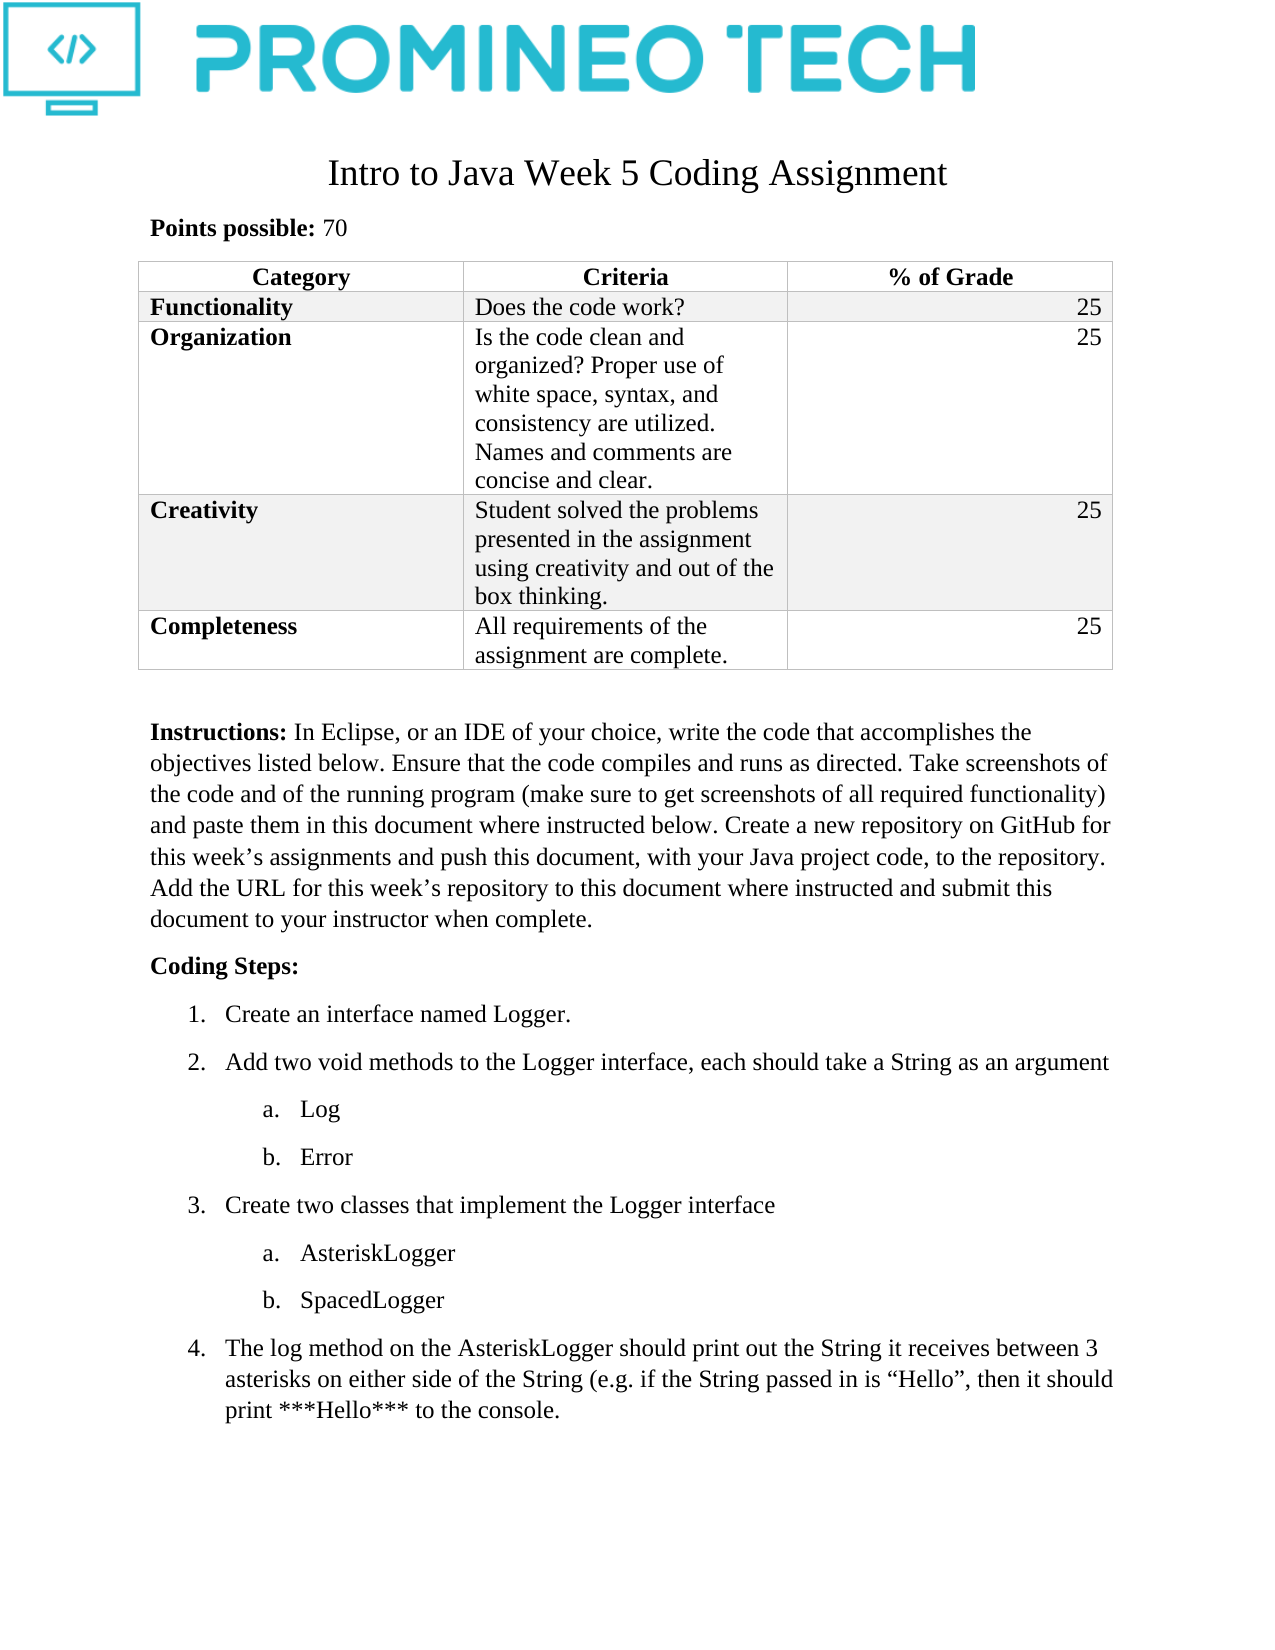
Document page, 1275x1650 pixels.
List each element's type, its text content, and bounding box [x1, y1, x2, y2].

table_cell All requirements of the assignment are complete. [464, 611, 787, 669]
list Add two void methods to the Logger interface, each should take a String as an argument [187, 1047, 1125, 1076]
list Error [262, 1142, 1125, 1171]
table_cell 25 [788, 611, 1112, 669]
table_cell Is the code clean and organized? Proper use of white space, syntax, and consistency are utilized. Names and comments are concise and clear. [464, 322, 787, 494]
list Create an interface named Logger. [187, 999, 1125, 1028]
text Intro to Java Week 5 Coding Assignment [150, 150, 1125, 193]
table_cell Student solved the problems presented in the assignment using creativity and out of the box thinking. [464, 495, 787, 610]
table_cell Organization [139, 322, 463, 494]
table_cell 25 [788, 322, 1112, 494]
list Create two classes that implement the Logger interface [187, 1190, 1125, 1219]
table_header % of Grade [788, 262, 1112, 291]
table_cell Functionality [139, 292, 463, 321]
text Points possible: 70 [150, 213, 1125, 242]
table_header Criteria [464, 262, 787, 291]
table_cell Does the code work? [464, 292, 787, 321]
text Instructions: In Eclipse, or an IDE of your choice, write the code that accomplishes the objectives listed below. Ensure that the code compiles and runs as directed. Take screenshots of the code and of the running program (make sure to get screenshots of all required functionality) and paste them in this document where instructed below. Create a new repository on GitHub for this week’s assignments and push this document, with your Java project code, to the repository. Add the URL for this week’s repository to this document where instructed and submit this document to your instructor when complete. [150, 717, 1125, 932]
picture [0, 0, 975, 119]
table_header Category [139, 262, 463, 291]
table_cell 25 [788, 292, 1112, 321]
list The log method on the AsteriskLogger should print out the String it receives between 3 asterisks on either side of the String (e.g. if the String passed in is “Hello”, then it should print ***Hello*** to the console. [187, 1333, 1125, 1424]
list AsteriskLogger [262, 1238, 1125, 1266]
text Coding Steps: [150, 951, 1125, 980]
table_cell 25 [788, 495, 1112, 610]
table_cell Completeness [139, 611, 463, 669]
table_cell Creativity [139, 495, 463, 610]
list SpacedLogger [262, 1285, 1125, 1314]
list Log [262, 1094, 1125, 1123]
